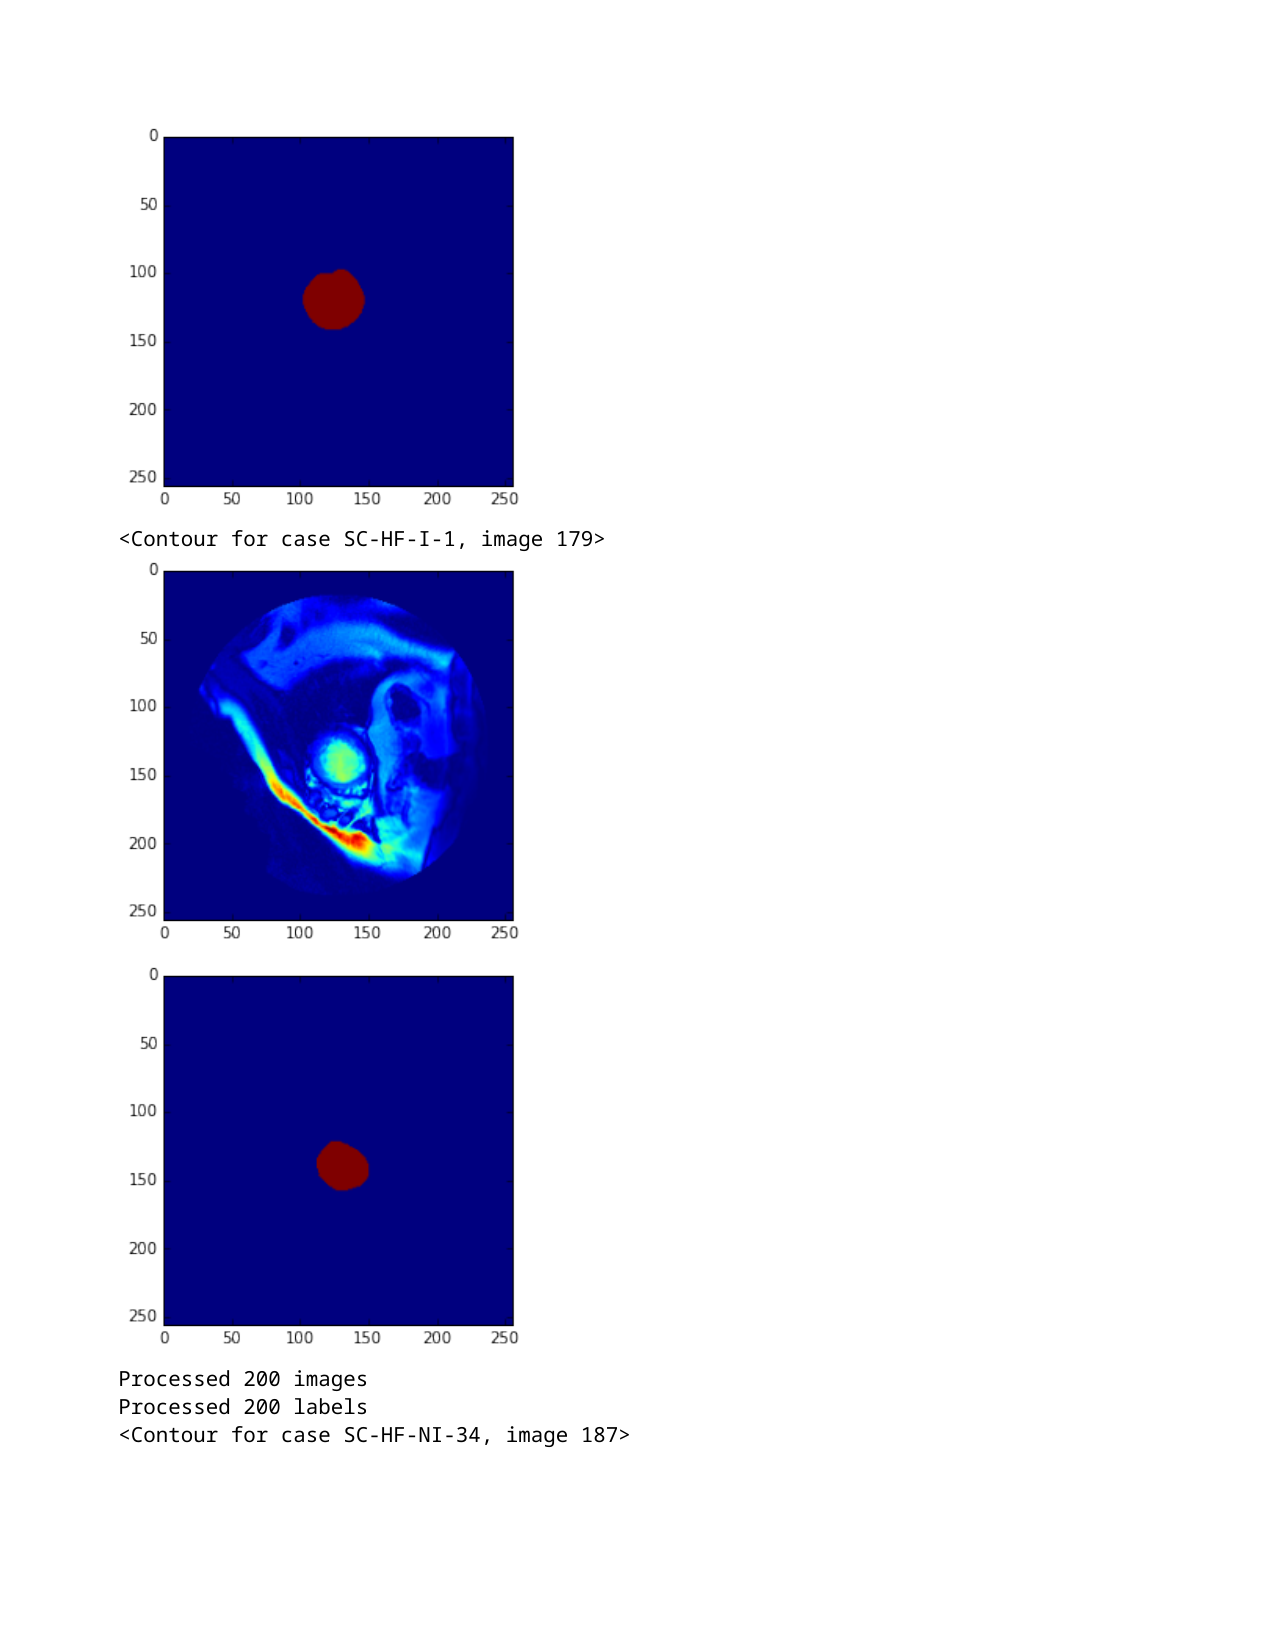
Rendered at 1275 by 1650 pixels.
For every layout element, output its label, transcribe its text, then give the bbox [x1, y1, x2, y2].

text <Contour for case SC-HF-I-1, image 179> [118, 524, 1157, 552]
picture [118, 552, 529, 953]
picture [118, 958, 529, 1358]
text Processed 200 labels [118, 1392, 1157, 1421]
text <Contour for case SC-HF-NI-34, image 187> [118, 1421, 1157, 1449]
picture [118, 118, 529, 519]
text Processed 200 images [118, 1364, 1157, 1392]
